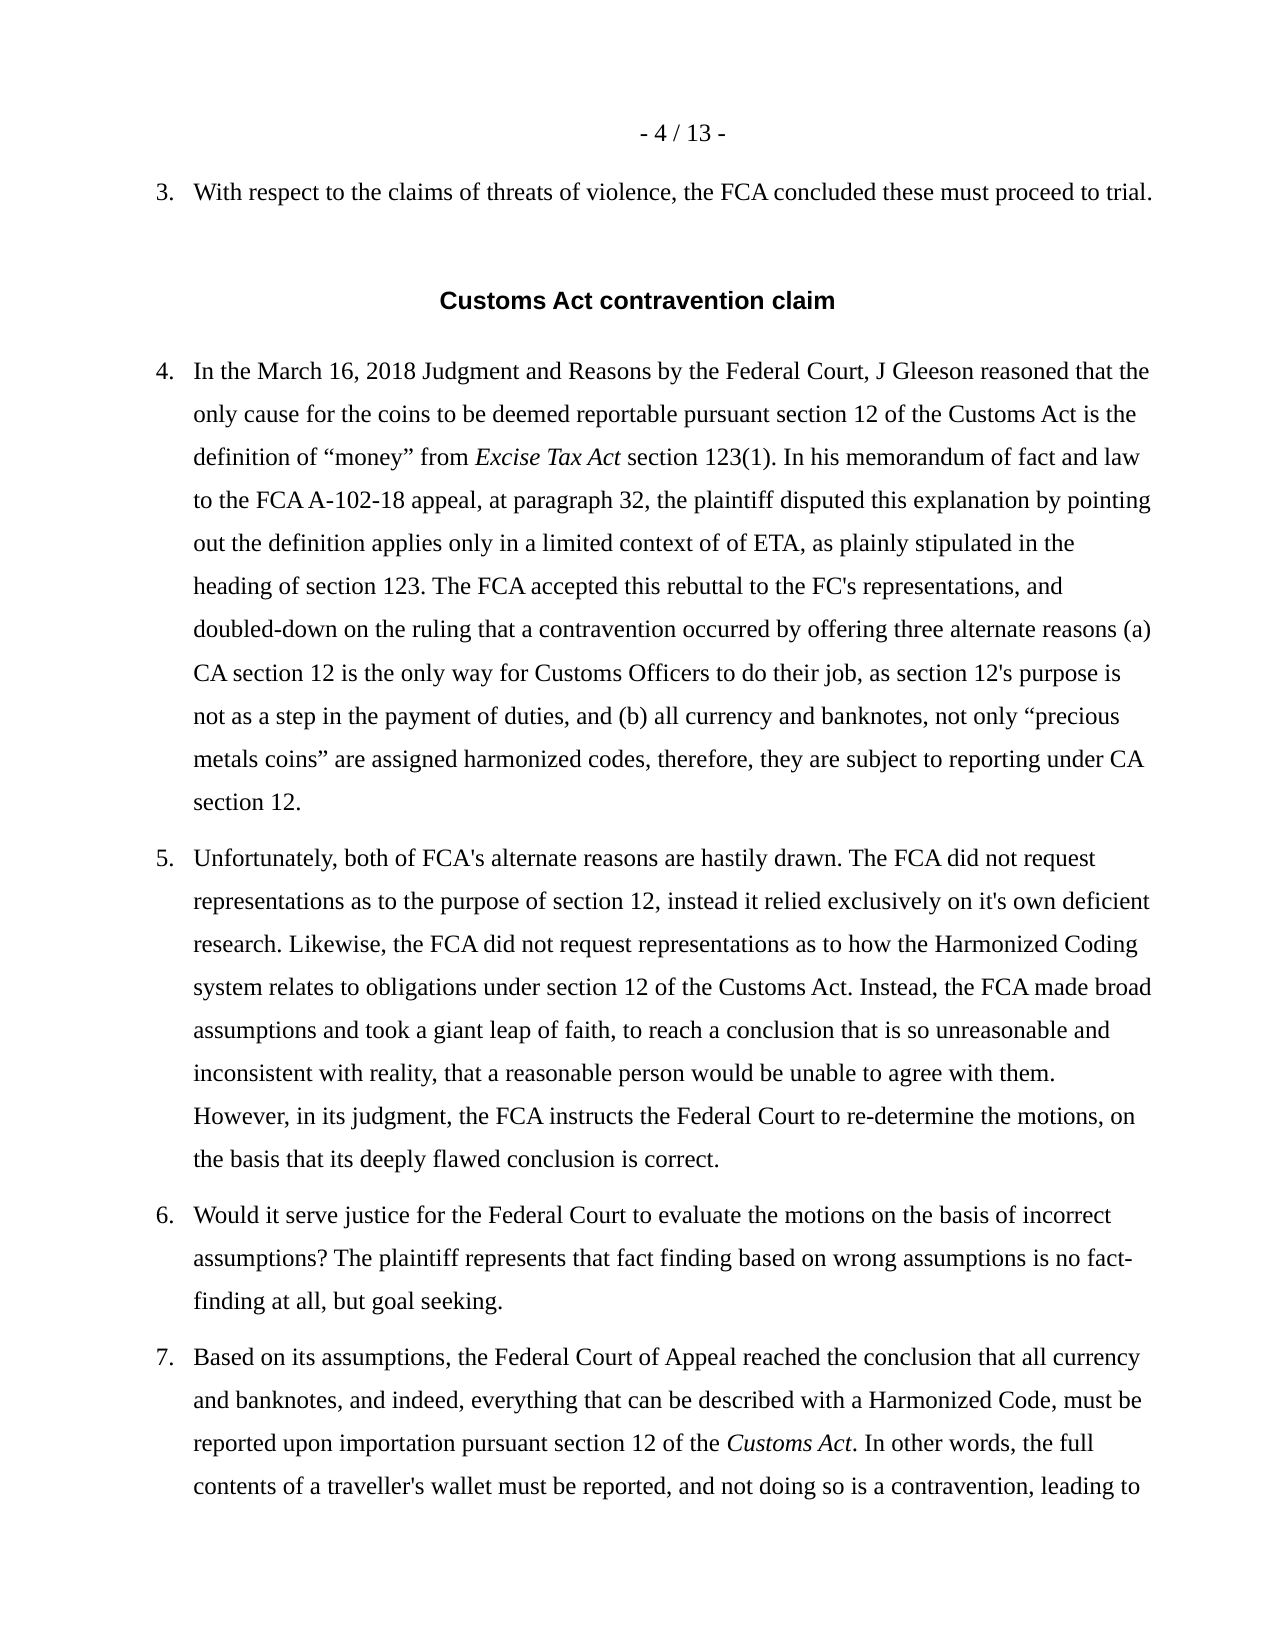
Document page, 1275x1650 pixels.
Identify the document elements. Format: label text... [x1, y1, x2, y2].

subtitle Based on its assumptions, the Federal Court of Appeal reached the conclusion that all currency and banknotes, and indeed, everything that can be described with a Harmonized Code, must be reported upon importation pursuant section 12 of the Customs Act. In other words, the full contents of a traveller's wallet must be reported, and not doing so is a contravention, leading to [156, 1342, 1157, 1500]
subtitle Would it serve justice for the Federal Court to evaluate the motions on the basis of incorrect assumptions? The plaintiff represents that fact finding based on wrong assumptions is no fact-finding at all, but goal seeking. [156, 1200, 1157, 1315]
subtitle Unfortunately, both of FCA's alternate reasons are hastily drawn. The FCA did not request representations as to the purpose of section 12, instead it relied exclusively on it's own deficient research. Likewise, the FCA did not request representations as to how the Harmonized Coding system relates to obligations under section 12 of the Customs Act. Instead, the FCA made broad assumptions and took a giant leap of faith, to reach a conclusion that is so unreasonable and inconsistent with reality, that a reasonable person would be unable to agree with them. However, in its judgment, the FCA instructs the Federal Court to re-determine the motions, on the basis that its deeply flawed conclusion is correct. [156, 843, 1157, 1173]
subtitle In the March 16, 2018 Judgment and Reasons by the Federal Court, J Gleeson reasoned that the only cause for the coins to be deemed reportable pursuant section 12 of the Customs Act is the definition of “money” from Excise Tax Act section 123(1). In his memorandum of fact and law to the FCA A-102-18 appeal, at paragraph 32, the plaintiff disputed this explanation by pointing out the definition applies only in a limited context of of ETA, as plainly stipulated in the heading of section 123. The FCA accepted this rebuttal to the FC's representations, and doubled-down on the ruling that a contravention occurred by offering three alternate reasons (a) CA section 12 is the only way for Customs Officers to do their job, as section 12's purpose is not as a step in the payment of duties, and (b) all currency and banknotes, not only “precious metals coins” are assigned harmonized codes, therefore, they are subject to reporting under CA section 12. [156, 356, 1157, 816]
subtitle Customs Act contravention claim [118, 286, 1157, 314]
subtitle With respect to the claims of threats of violence, the FCA concluded these must proceed to trial. [156, 177, 1157, 206]
